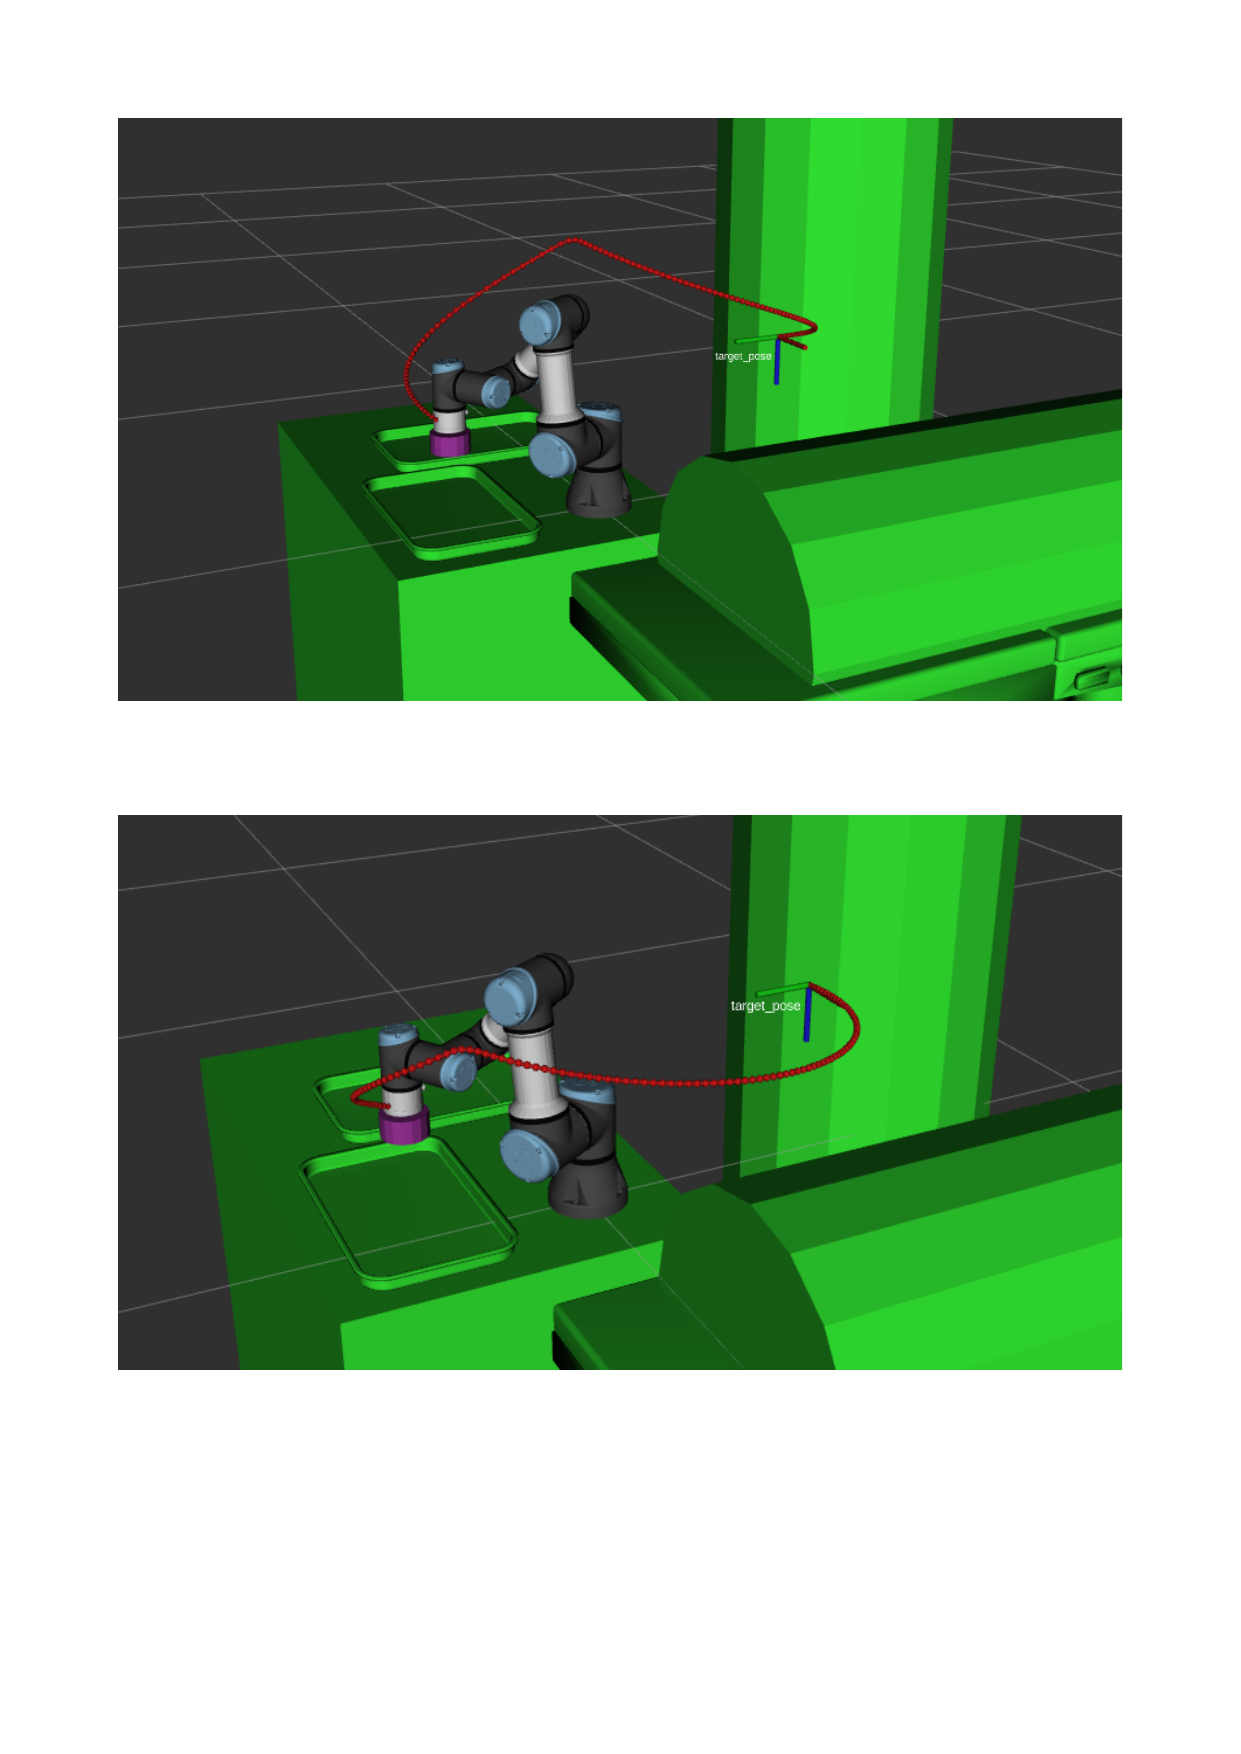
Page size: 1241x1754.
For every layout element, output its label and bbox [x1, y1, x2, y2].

picture [118, 118, 1123, 701]
picture [118, 815, 1123, 1370]
